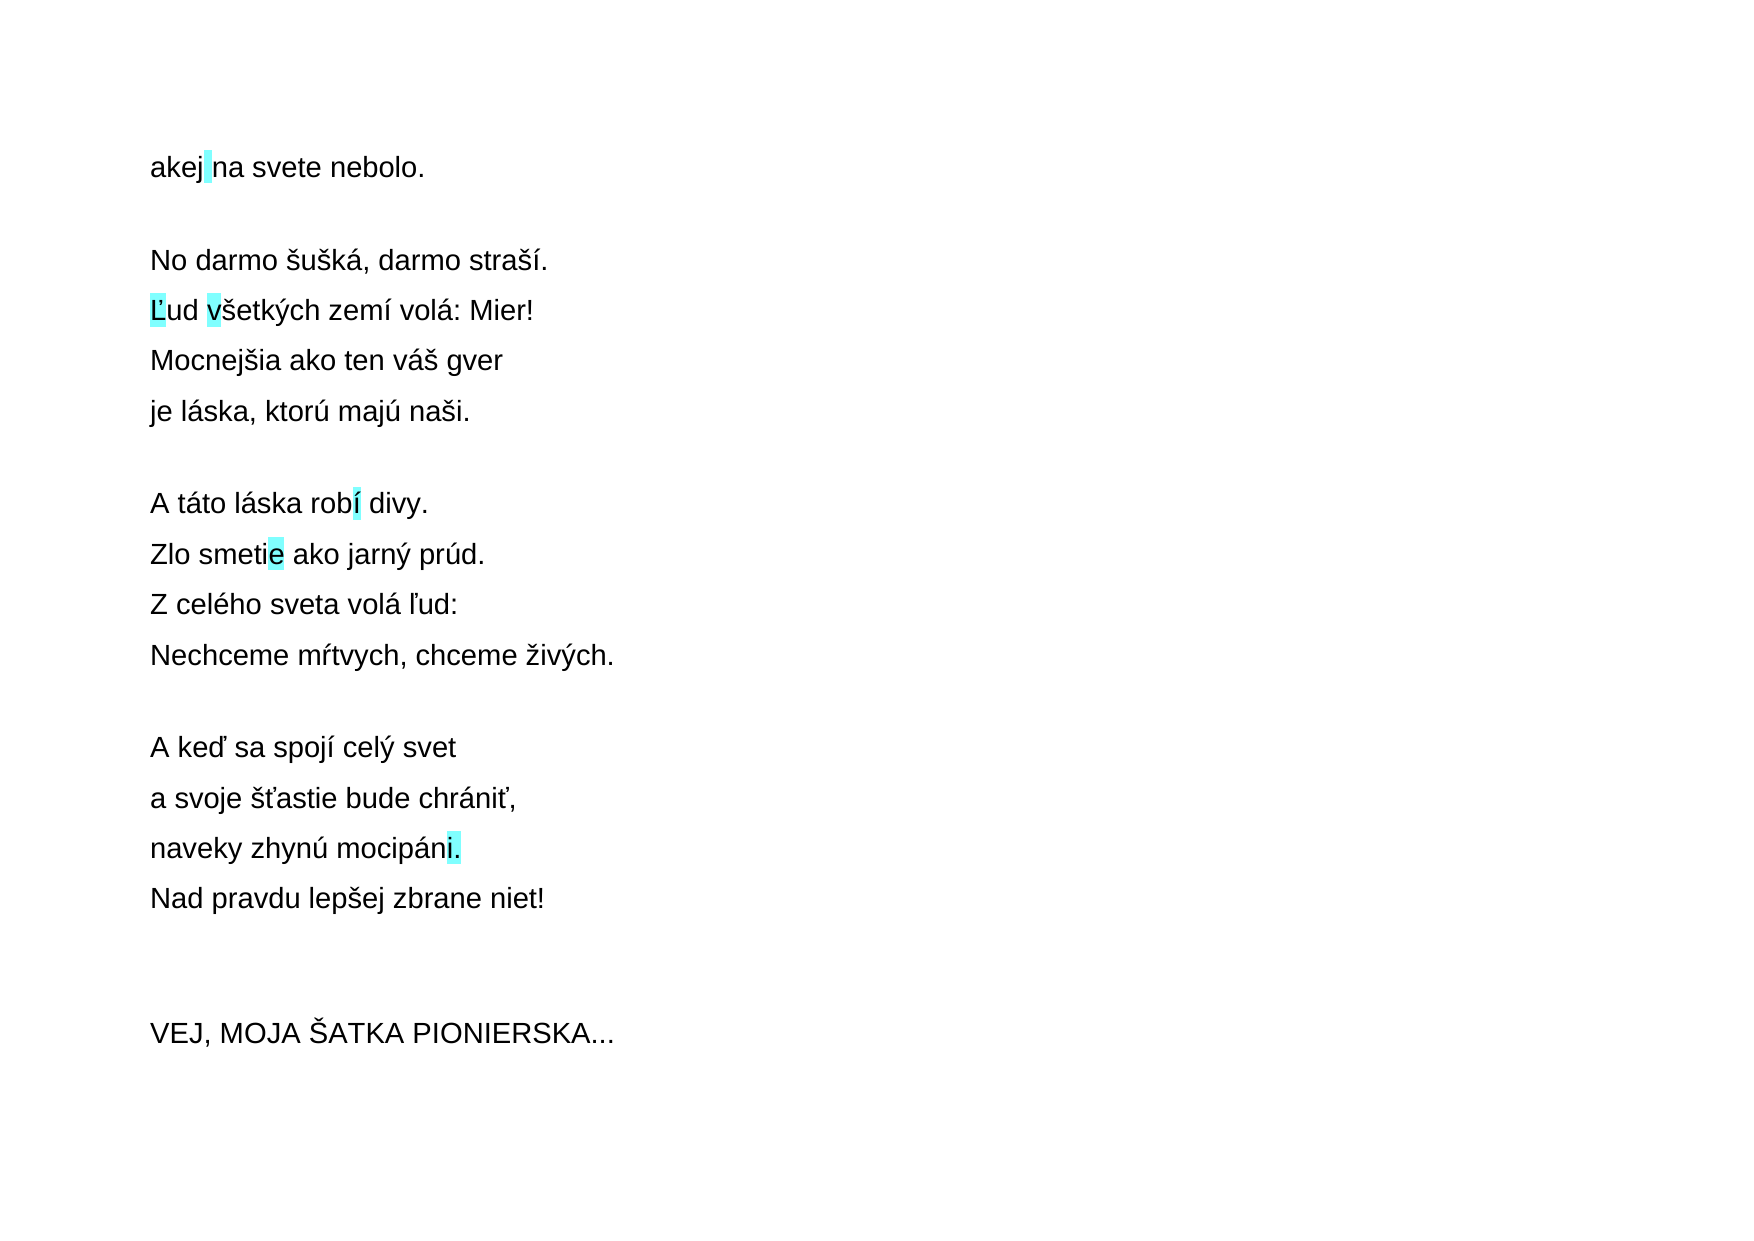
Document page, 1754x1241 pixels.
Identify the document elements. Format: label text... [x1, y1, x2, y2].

text Nad pravdu lepšej zbrane niet! [150, 881, 1243, 915]
text VEJ, MOJA ŠATKA PIONIERSKA... [150, 1017, 1243, 1050]
text a svoje šťastie bude chrániť, [150, 781, 1243, 814]
text A keď sa spojí celý svet [150, 730, 1243, 764]
text akej na svete nebolo. [150, 150, 1243, 183]
text je láska, ktorú majú naši. [150, 394, 1243, 427]
text Ľud všetkých zemí volá: Mier! [150, 293, 1243, 327]
text Nechceme mŕtvych, chceme živých. [150, 637, 1243, 671]
text Z celého sveta volá ľud: [150, 587, 1243, 621]
text Zlo smetie ako jarný prúd. [150, 537, 1243, 570]
text Mocnejšia ako ten váš gver [150, 343, 1243, 377]
text A táto láska robí divy. [150, 487, 1243, 520]
text naveky zhynú mocipáni. [150, 831, 1243, 864]
text No darmo šušká, darmo straší. [150, 243, 1243, 276]
